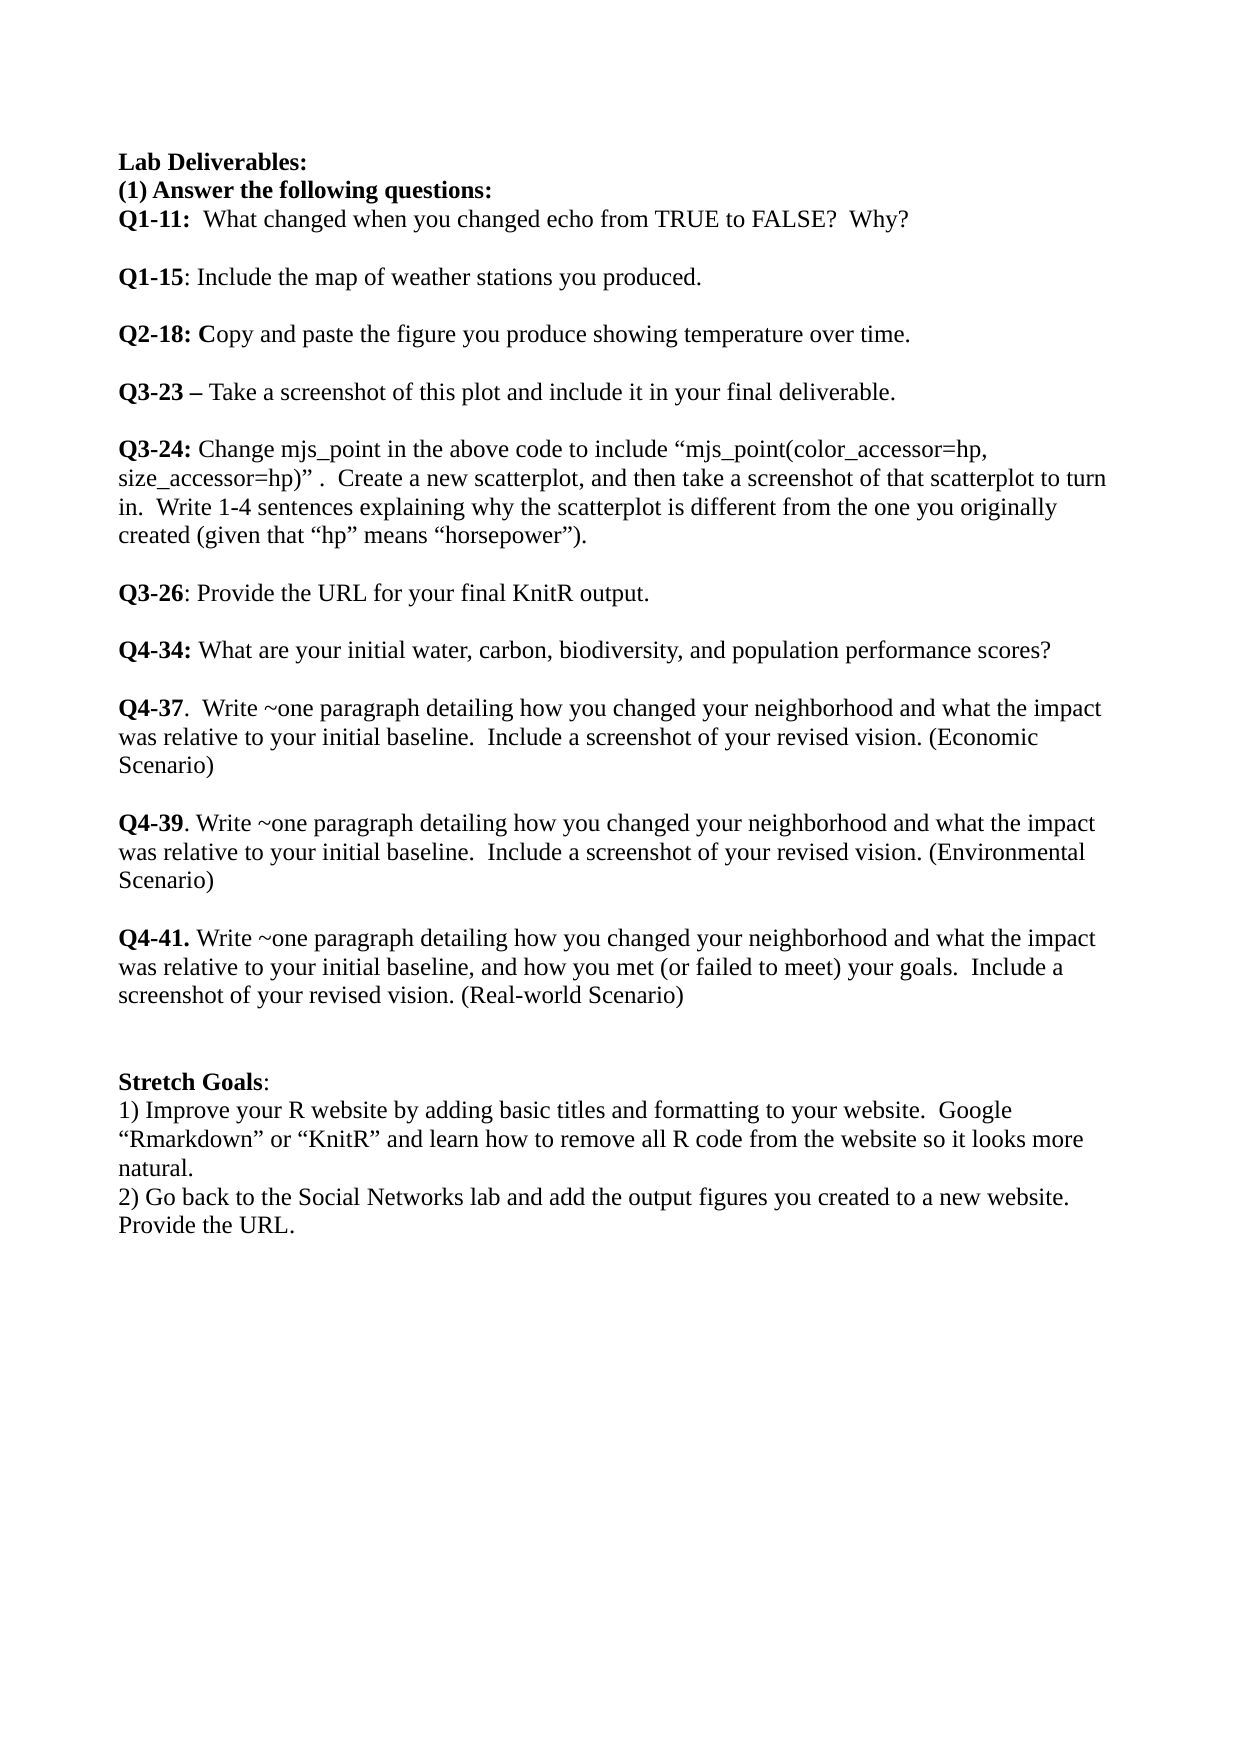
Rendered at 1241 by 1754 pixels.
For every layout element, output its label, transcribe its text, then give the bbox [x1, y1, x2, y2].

text 1) Improve your R website by adding basic titles and formatting to your website. Google “Rmarkdown” or “KnitR” and learn how to remove all R code from the website so it looks more natural. [118, 1096, 1122, 1182]
text (1) Answer the following questions: [118, 176, 1122, 204]
text 2) Go back to the Social Networks lab and add the output figures you created to a new website. Provide the URL. [118, 1182, 1122, 1239]
text Q3-26: Provide the URL for your final KnitR output. [118, 578, 1122, 607]
text Q3-23 – Take a screenshot of this plot and include it in your final deliverable. [118, 377, 1122, 406]
text Q4-34: What are your initial water, carbon, biodiversity, and population performance scores? [118, 636, 1122, 664]
text Q2-18: Copy and paste the figure you produce showing temperature over time. [118, 319, 1122, 348]
text Q4-41. Write ~one paragraph detailing how you changed your neighborhood and what the impact was relative to your initial baseline, and how you met (or failed to meet) your goals. Include a screenshot of your revised vision. (Real-world Scenario) [118, 923, 1122, 1009]
text Q1-11: What changed when you changed echo from TRUE to FALSE? Why? [118, 204, 1122, 233]
text Q4-37. Write ~one paragraph detailing how you changed your neighborhood and what the impact was relative to your initial baseline. Include a screenshot of your revised vision. (Economic Scenario) [118, 693, 1122, 779]
text Lab Deliverables: [118, 147, 1122, 176]
text Q4-39. Write ~one paragraph detailing how you changed your neighborhood and what the impact was relative to your initial baseline. Include a screenshot of your revised vision. (Environmental Scenario) [118, 808, 1122, 894]
text Q3-24: Change mjs_point in the above code to include “mjs_point(color_accessor=hp, size_accessor=hp)” . Create a new scatterplot, and then take a screenshot of that scatterplot to turn in. Write 1-4 sentences explaining why the scatterplot is different from the one you originally created (given that “hp” means “horsepower”). [118, 434, 1122, 549]
text Q1-15: Include the map of weather stations you produced. [118, 262, 1122, 291]
text Stretch Goals: [118, 1067, 1122, 1096]
